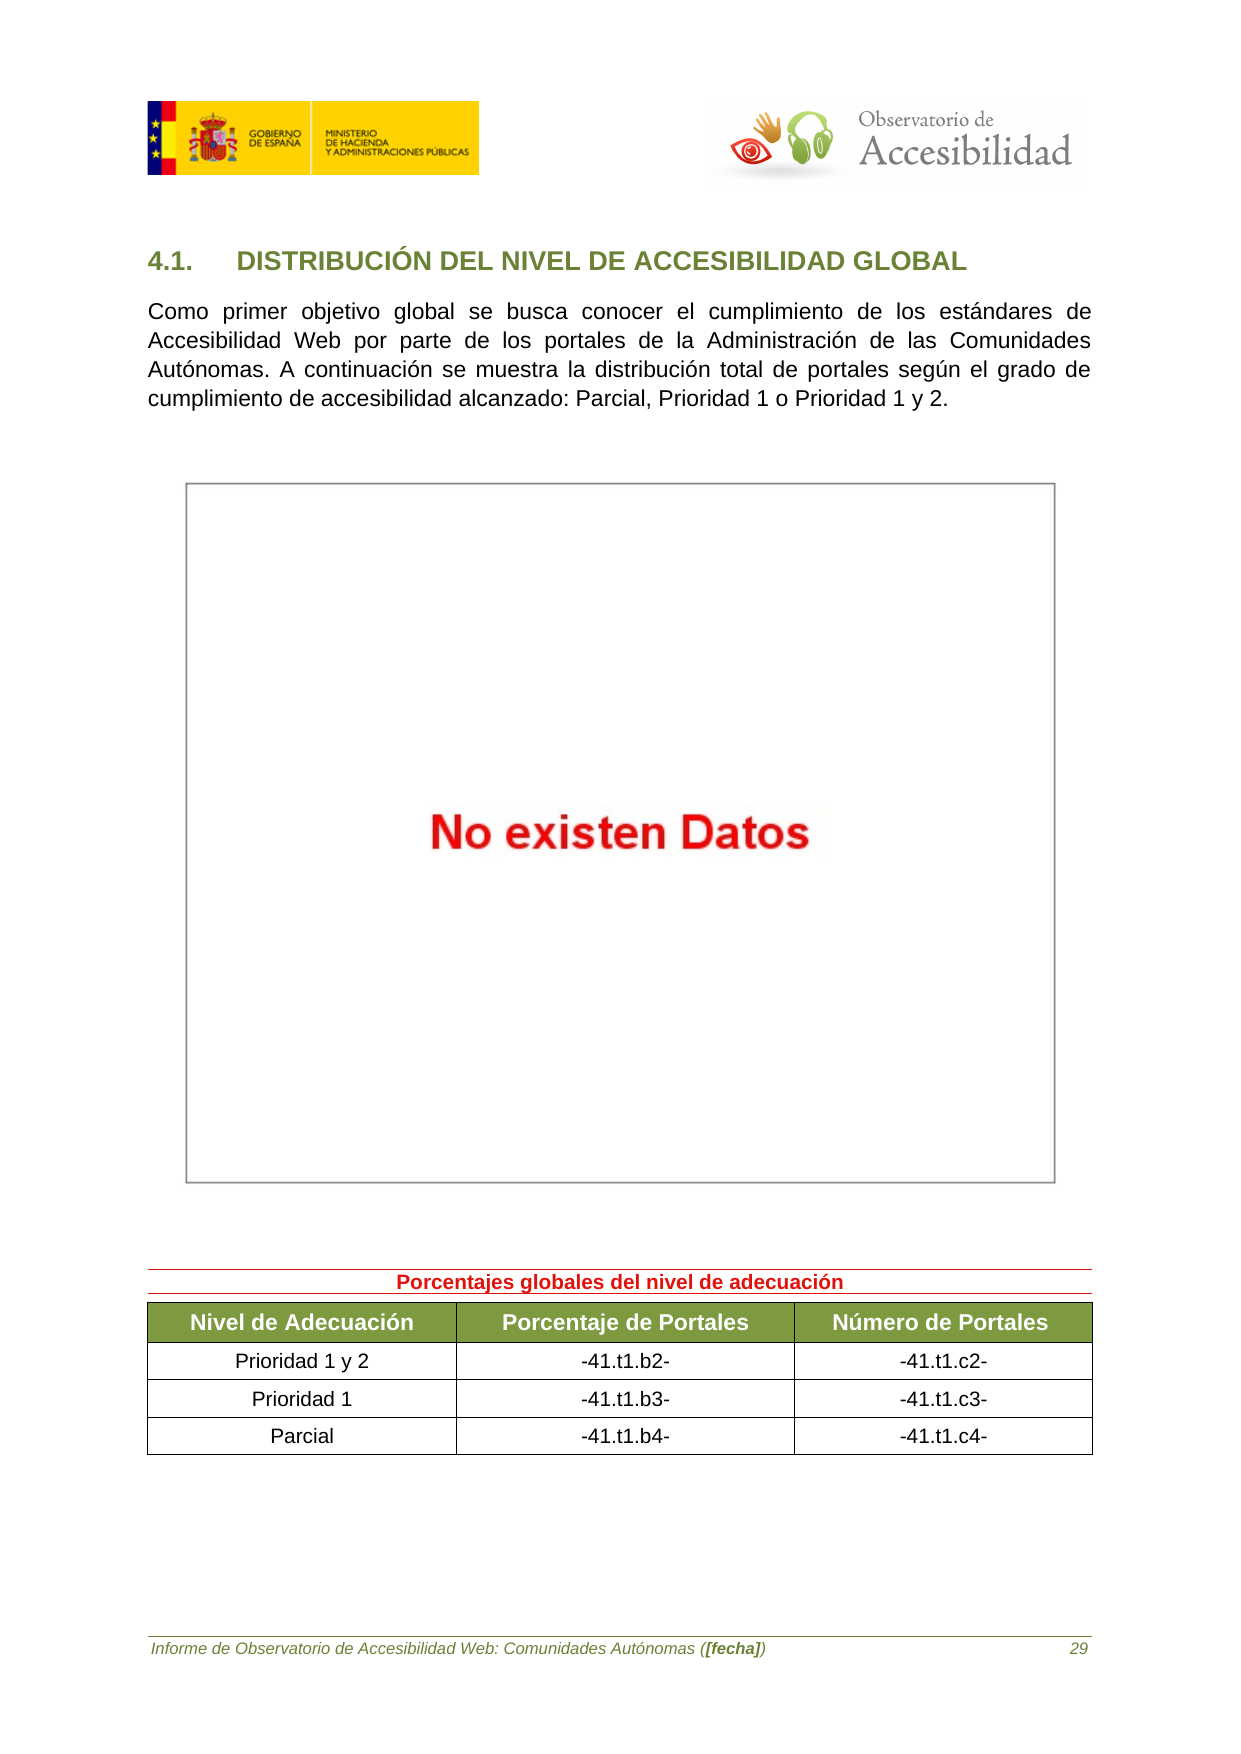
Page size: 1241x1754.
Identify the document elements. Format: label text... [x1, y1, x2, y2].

picture [178, 480, 1062, 1190]
text Como primer objetivo global se busca conocer el cumplimiento de los estándares de Accesibilidad Web por parte de los portales de la Administración de las Comunidades Autónomas. A continuación se muestra la distribución total de portales según el grado de cumplimiento de accesibilidad alcanzado: Parcial, Prioridad 1 o Prioridad 1 y 2. [148, 298, 1092, 411]
table_cell -41.t1.c3- [795, 1380, 1092, 1417]
table_header Número de Portales [795, 1303, 1092, 1342]
table_cell Parcial [148, 1418, 456, 1454]
table_cell Prioridad 1 y 2 [148, 1343, 456, 1379]
table_cell Prioridad 1 [148, 1380, 456, 1417]
table_cell -41.t1.c4- [795, 1418, 1092, 1454]
subtitle Distribución del nivel de accesibilidad global [148, 245, 1092, 276]
table_cell -41.t1.b2- [457, 1343, 794, 1379]
table_header Nivel de Adecuación [148, 1303, 456, 1342]
table_header Porcentaje de Portales [457, 1303, 794, 1342]
table_cell -41.t1.c2- [795, 1343, 1092, 1379]
text Porcentajes globales del nivel de adecuación [148, 1270, 1092, 1293]
picture [147, 101, 479, 175]
table_cell -41.t1.b3- [457, 1380, 794, 1417]
picture [710, 102, 1086, 185]
table_cell -41.t1.b4- [457, 1418, 794, 1454]
